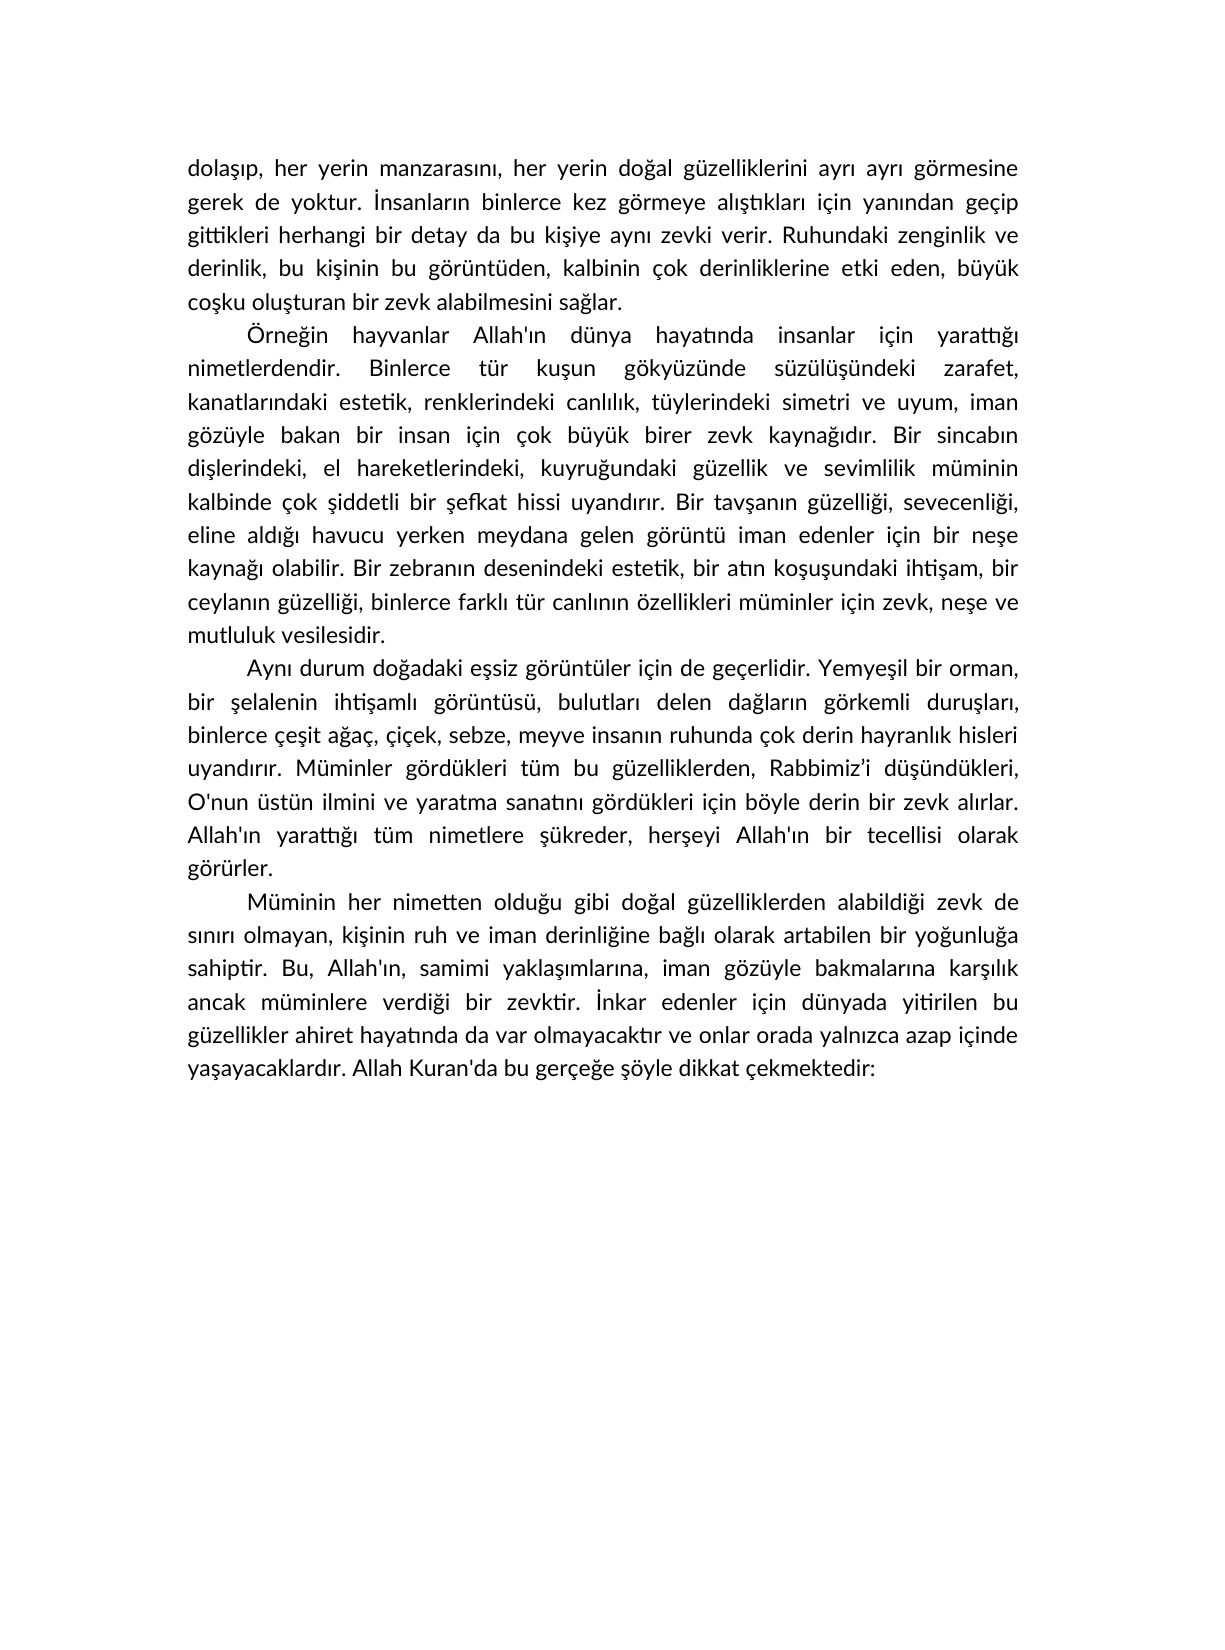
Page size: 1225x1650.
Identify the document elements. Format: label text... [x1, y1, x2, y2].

text Örneğin hayvanlar Allah'ın dünya hayatında insanlar için yarattığı nimetlerdendir. Binlerce tür kuşun gökyüzünde süzülüşündeki zarafet, kanatlarındaki estetik, renklerindeki canlılık, tüylerindeki simetri ve uyum, iman gözüyle bakan bir insan için çok büyük birer zevk kaynağıdır. Bir sincabın dişlerindeki, el hareketlerindeki, kuyruğundaki güzellik ve sevimlilik müminin kalbinde çok şiddetli bir şefkat hissi uyandırır. Bir tavşanın güzelliği, sevecenliği, eline aldığı havucu yerken meydana gelen görüntü iman edenler için bir neşe kaynağı olabilir. Bir zebranın desenindeki estetik, bir atın koşuşundaki ihtişam, bir ceylanın güzelliği, binlerce farklı tür canlının özellikleri müminler için zevk, neşe ve mutluluk vesilesidir. [187, 317, 1020, 650]
text dolaşıp, her yerin manzarasını, her yerin doğal güzelliklerini ayrı ayrı görmesine gerek de yoktur. İnsanların binlerce kez görmeye alıştıkları için yanından geçip gittikleri herhangi bir detay da bu kişiye aynı zevki verir. Ruhundaki zenginlik ve derinlik, bu kişinin bu görüntüden, kalbinin çok derinliklerine etki eden, büyük coşku oluşturan bir zevk alabilmesini sağlar. [187, 150, 1020, 317]
text Aynı durum doğadaki eşsiz görüntüler için de geçerlidir. Yemyeşil bir orman, bir şelalenin ihtişamlı görüntüsü, bulutları delen dağların görkemli duruşları, binlerce çeşit ağaç, çiçek, sebze, meyve insanın ruhunda çok derin hayranlık hisleri uyandırır. Müminler gördükleri tüm bu güzelliklerden, Rabbimiz’i düşündükleri, O'nun üstün ilmini ve yaratma sanatını gördükleri için böyle derin bir zevk alırlar. Allah'ın yarattığı tüm nimetlere şükreder, herşeyi Allah'ın bir tecellisi olarak görürler. [187, 650, 1020, 883]
text Müminin her nimetten olduğu gibi doğal güzelliklerden alabildiği zevk de sınırı olmayan, kişinin ruh ve iman derinliğine bağlı olarak artabilen bir yoğunluğa sahiptir. Bu, Allah'ın, samimi yaklaşımlarına, iman gözüyle bakmalarına karşılık ancak müminlere verdiği bir zevktir. İnkar edenler için dünyada yitirilen bu güzellikler ahiret hayatında da var olmayacaktır ve onlar orada yalnızca azap içinde yaşayacaklardır. Allah Kuran'da bu gerçeğe şöyle dikkat çekmektedir: [187, 883, 1020, 1083]
